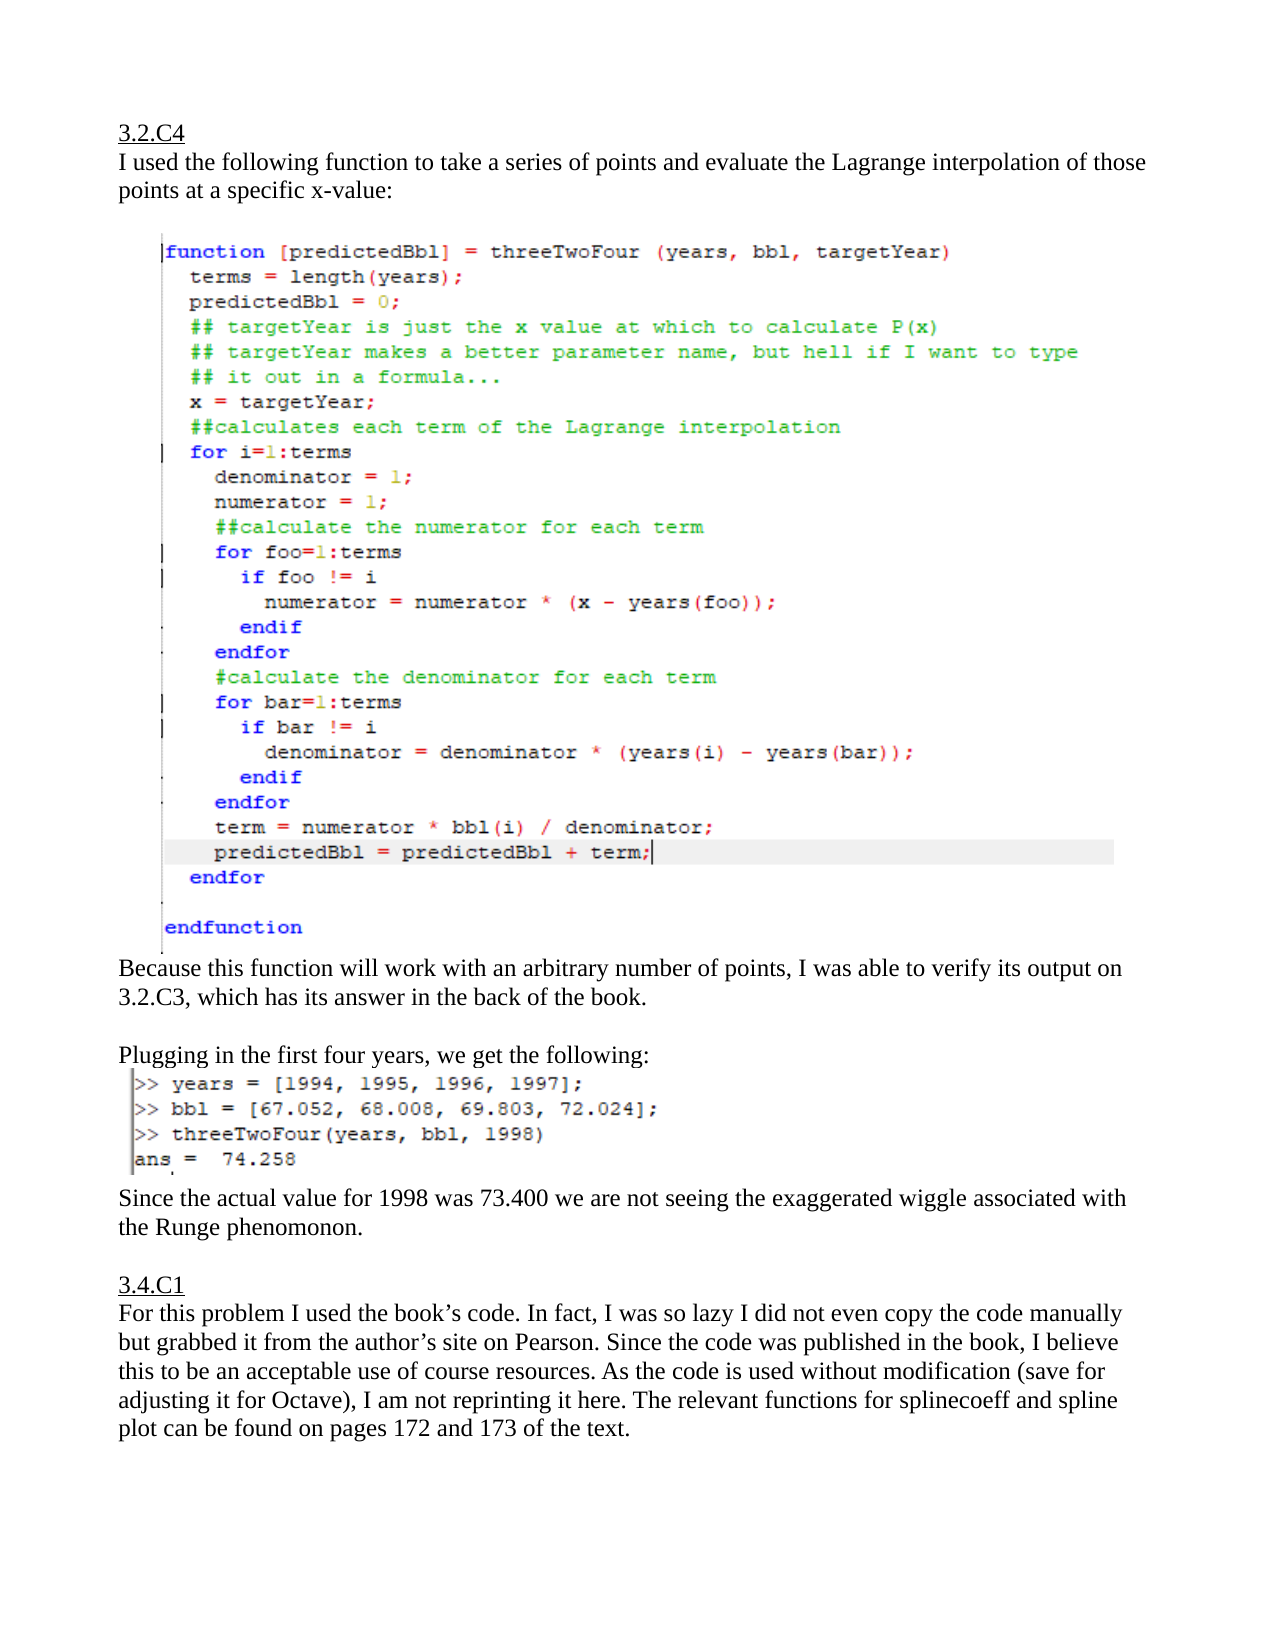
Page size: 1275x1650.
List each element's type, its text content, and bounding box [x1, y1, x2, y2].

text 3.4.C1 [118, 1270, 1157, 1298]
text 3.2.C4 [118, 118, 1157, 147]
text Plugging in the first four years, we get the following: [118, 1040, 1157, 1068]
text I used the following function to take a series of points and evaluate the Lagrange interpolation of those points at a specific x-value: [118, 147, 1157, 204]
text For this problem I used the book’s code. In fact, I was so lazy I did not even copy the code manually but grabbed it from the author’s site on Pearson. Since the code was published in the book, I believe this to be an acceptable use of course resources. As the code is used without modification (save for adjusting it for Octave), I am not reprinting it here. The relevant functions for splinecoeff and spline plot can be found on pages 172 and 173 of the text. [118, 1298, 1157, 1442]
text Since the actual value for 1998 was 73.400 we are not seeing the exaggerated wiggle associated with the Runge phenomonon. [118, 1183, 1157, 1241]
text Because this function will work with an arbitrary number of points, I was able to verify its output on 3.2.C3, which has its answer in the back of the book. [118, 233, 1157, 1011]
